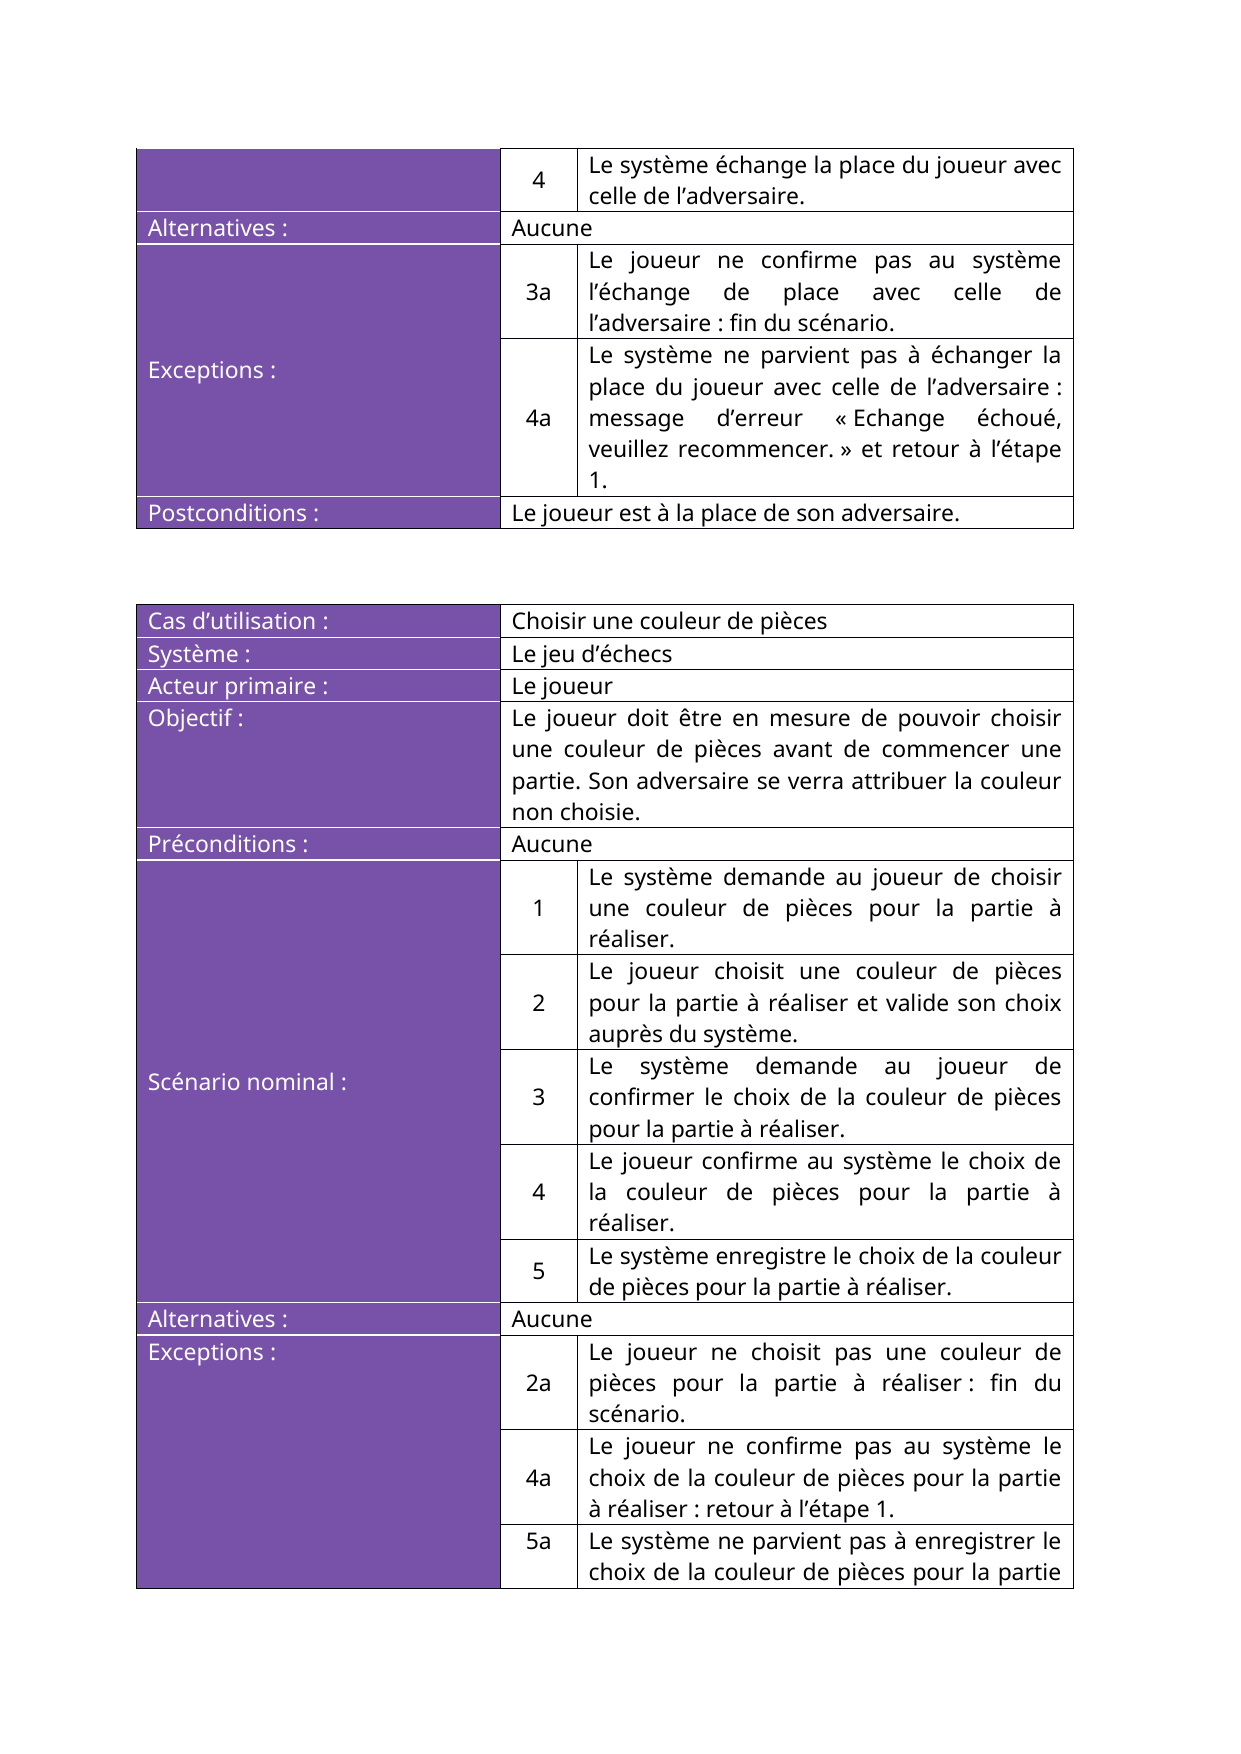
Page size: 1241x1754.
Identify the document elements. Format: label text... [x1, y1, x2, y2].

table_cell Le jeu d’échecs [501, 638, 1073, 669]
table_cell 5 [501, 1240, 577, 1302]
table_cell Alternatives : [137, 212, 500, 243]
table_cell Le joueur ne confirme pas au système le choix de la couleur de pièces pour la partie à réaliser : retour à l’étape 1. [578, 1430, 1073, 1524]
table_cell Postconditions : [137, 497, 500, 528]
table_cell [137, 149, 500, 211]
table_cell Le système ne parvient pas à échanger la place du joueur avec celle de l’adversaire : message d’erreur « Echange échoué, veuillez recommencer. » et retour à l’étape 1. [578, 339, 1073, 496]
table_header Cas d’utilisation : [137, 605, 500, 637]
table_cell Acteur primaire : [137, 670, 500, 701]
table_cell 4 [501, 149, 577, 211]
table_cell 5a [501, 1525, 577, 1588]
table_cell 1 [501, 861, 577, 954]
table_cell Le joueur doit être en mesure de pouvoir choisir une couleur de pièces avant de commencer une partie. Son adversaire se verra attribuer la couleur non choisie. [501, 702, 1073, 827]
table_cell Système : [137, 638, 500, 669]
table_cell 2a [501, 1336, 577, 1429]
table_header Choisir une couleur de pièces [501, 605, 1073, 637]
table_cell Objectif : [137, 702, 500, 827]
table_cell Préconditions : [137, 828, 500, 859]
table_cell Le joueur est à la place de son adversaire. [501, 497, 1073, 528]
table_cell Le joueur ne confirme pas au système l’échange de place avec celle de l’adversaire : fin du scénario. [578, 245, 1073, 338]
table_cell Aucune [501, 1303, 1073, 1334]
table_cell Exceptions : [137, 1336, 500, 1588]
table_cell 4 [501, 1145, 577, 1239]
table_cell Le système demande au joueur de choisir une couleur de pièces pour la partie à réaliser. [578, 861, 1073, 954]
table_cell Le joueur choisit une couleur de pièces pour la partie à réaliser et valide son choix auprès du système. [578, 955, 1073, 1049]
table_cell Exceptions : [137, 245, 500, 496]
table_cell Le système enregistre le choix de la couleur de pièces pour la partie à réaliser. [578, 1240, 1073, 1302]
table_cell 4a [501, 339, 577, 496]
table_cell Alternatives : [137, 1303, 500, 1334]
table_cell Le système demande au joueur de confirmer le choix de la couleur de pièces pour la partie à réaliser. [578, 1050, 1073, 1144]
table_cell 2 [501, 955, 577, 1049]
table_cell 4a [501, 1430, 577, 1524]
table_cell Aucune [501, 828, 1073, 859]
table_cell 3 [501, 1050, 577, 1144]
table_cell Le joueur ne choisit pas une couleur de pièces pour la partie à réaliser : fin du scénario. [578, 1336, 1073, 1429]
table_cell Scénario nominal : [137, 861, 500, 1302]
table_cell Le joueur confirme au système le choix de la couleur de pièces pour la partie à réaliser. [578, 1145, 1073, 1239]
table_cell Le joueur [501, 670, 1073, 701]
table_cell 3a [501, 245, 577, 338]
table_cell Aucune [501, 212, 1073, 243]
table_cell Le système échange la place du joueur avec celle de l’adversaire. [578, 149, 1073, 211]
table_cell Le système ne parvient pas à enregistrer le choix de la couleur de pièces pour la partie [578, 1525, 1073, 1588]
